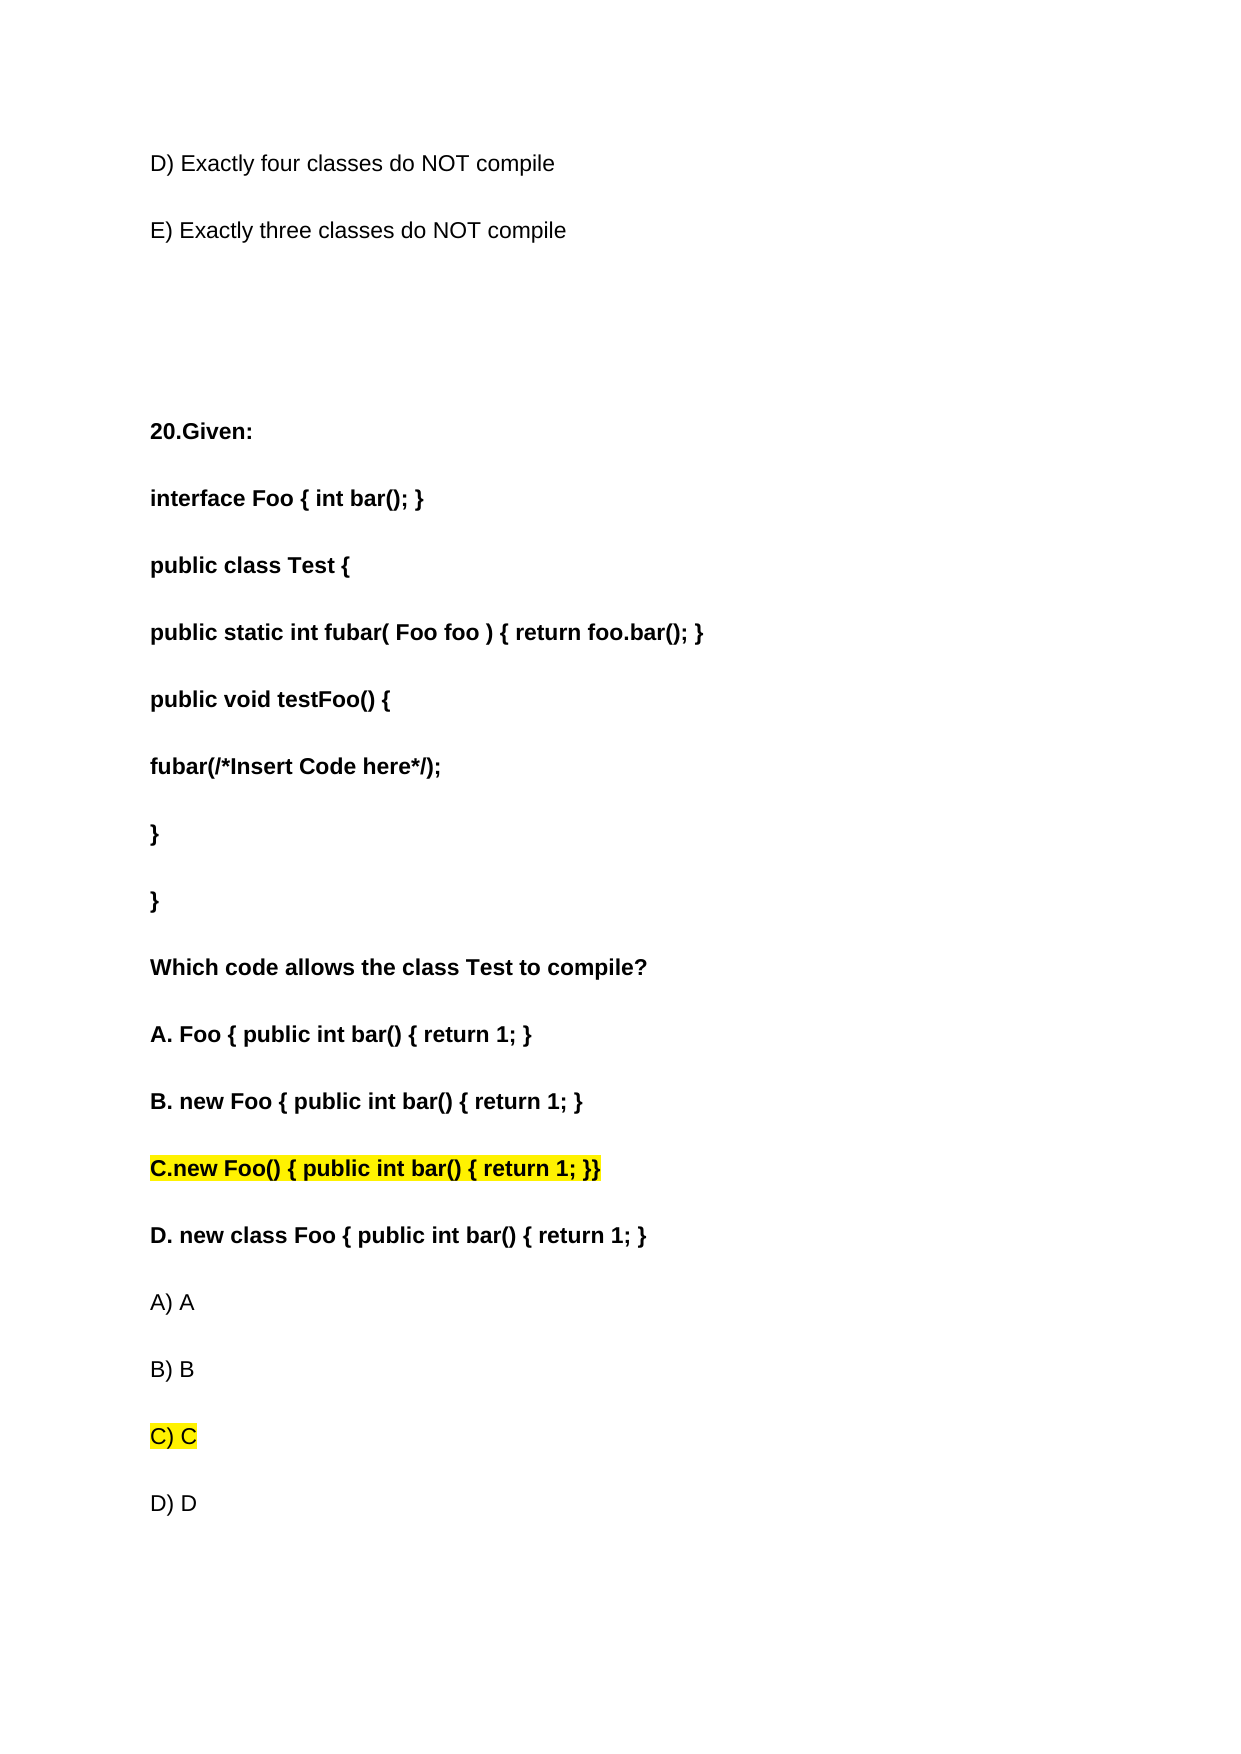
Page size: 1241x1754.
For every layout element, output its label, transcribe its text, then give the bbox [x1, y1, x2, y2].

text D. new class Foo { public int bar() { return 1; } [150, 1222, 1090, 1248]
text C) C [150, 1423, 1090, 1449]
text E) Exactly three classes do NOT compile [150, 217, 1090, 243]
text D) Exactly four classes do NOT compile [150, 150, 1090, 176]
text D) D [150, 1489, 1090, 1516]
text B) B [150, 1356, 1090, 1382]
text public class Test { [150, 552, 1090, 578]
text fubar(/*Insert Code here*/); [150, 753, 1090, 779]
text interface Foo { int bar(); } [150, 485, 1090, 511]
text A. Foo { public int bar() { return 1; } [150, 1021, 1090, 1047]
text 20.Given: [150, 418, 1090, 444]
text } [150, 887, 1090, 913]
text B. new Foo { public int bar() { return 1; } [150, 1088, 1090, 1114]
text public static int fubar( Foo foo ) { return foo.bar(); } [150, 619, 1090, 645]
text public void testFoo() { [150, 686, 1090, 712]
text A) A [150, 1289, 1090, 1315]
text } [150, 820, 1090, 846]
text Which code allows the class Test to compile? [150, 954, 1090, 980]
text C.new Foo() { public int bar() { return 1; }} [150, 1155, 1090, 1181]
